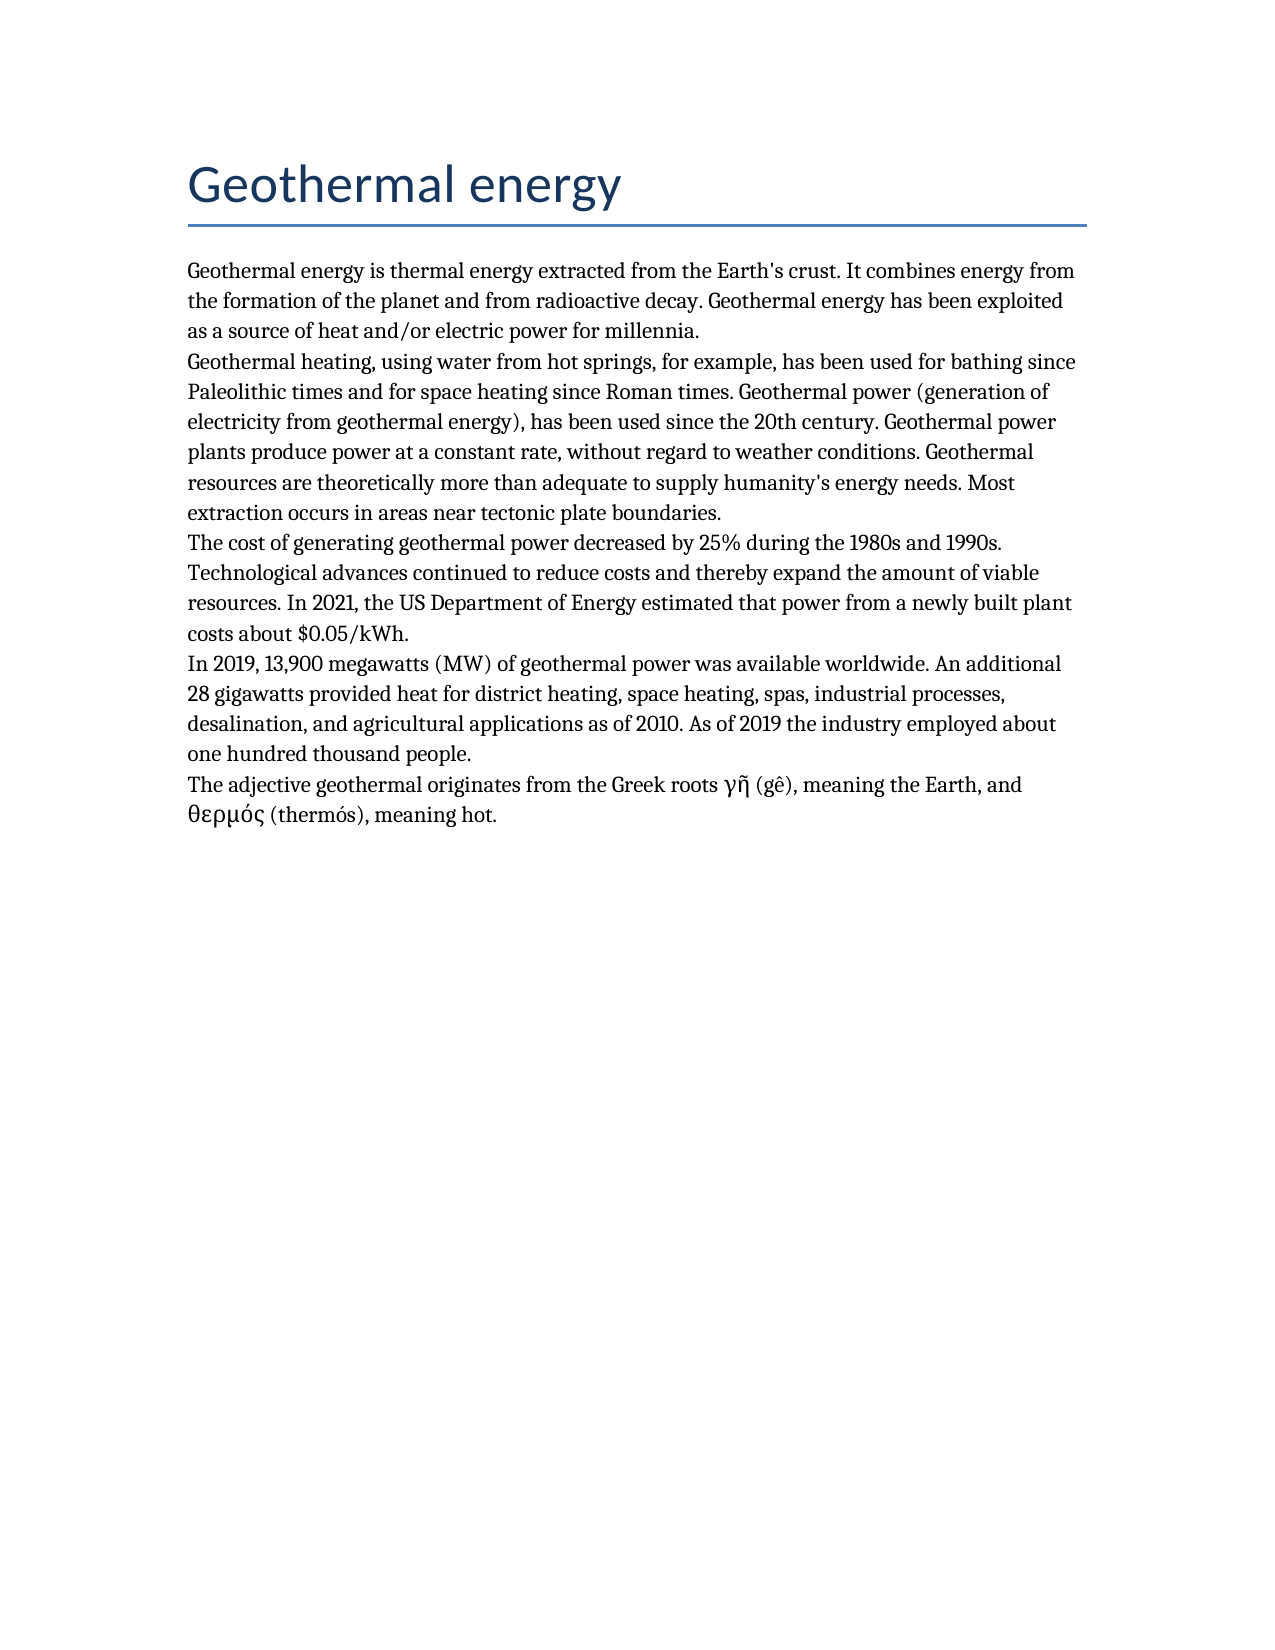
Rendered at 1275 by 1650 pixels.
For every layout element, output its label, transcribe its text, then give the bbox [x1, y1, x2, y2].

text Geothermal energy is thermal energy extracted from the Earth's crust. It combines energy from the formation of the planet and from radioactive decay. Geothermal energy has been exploited as a source of heat and/or electric power for millennia. Geothermal heating, using water from hot springs, for example, has been used for bathing since Paleolithic times and for space heating since Roman times. Geothermal power (generation of electricity from geothermal energy), has been used since the 20th century. Geothermal power plants produce power at a constant rate, without regard to weather conditions. Geothermal resources are theoretically more than adequate to supply humanity's energy needs. Most extraction occurs in areas near tectonic plate boundaries. The cost of generating geothermal power decreased by 25% during the 1980s and 1990s. Technological advances continued to reduce costs and thereby expand the amount of viable resources. In 2021, the US Department of Energy estimated that power from a newly built plant costs about $0.05/kWh. In 2019, 13,900 megawatts (MW) of geothermal power was available worldwide. An additional 28 gigawatts provided heat for district heating, space heating, spas, industrial processes, desalination, and agricultural applications as of 2010. As of 2019 the industry employed about one hundred thousand people. The adjective geothermal originates from the Greek roots γῆ (gê), meaning the Earth, and θερμός (thermós), meaning hot. [187, 258, 1087, 828]
title Geothermal energy [187, 150, 1087, 227]
